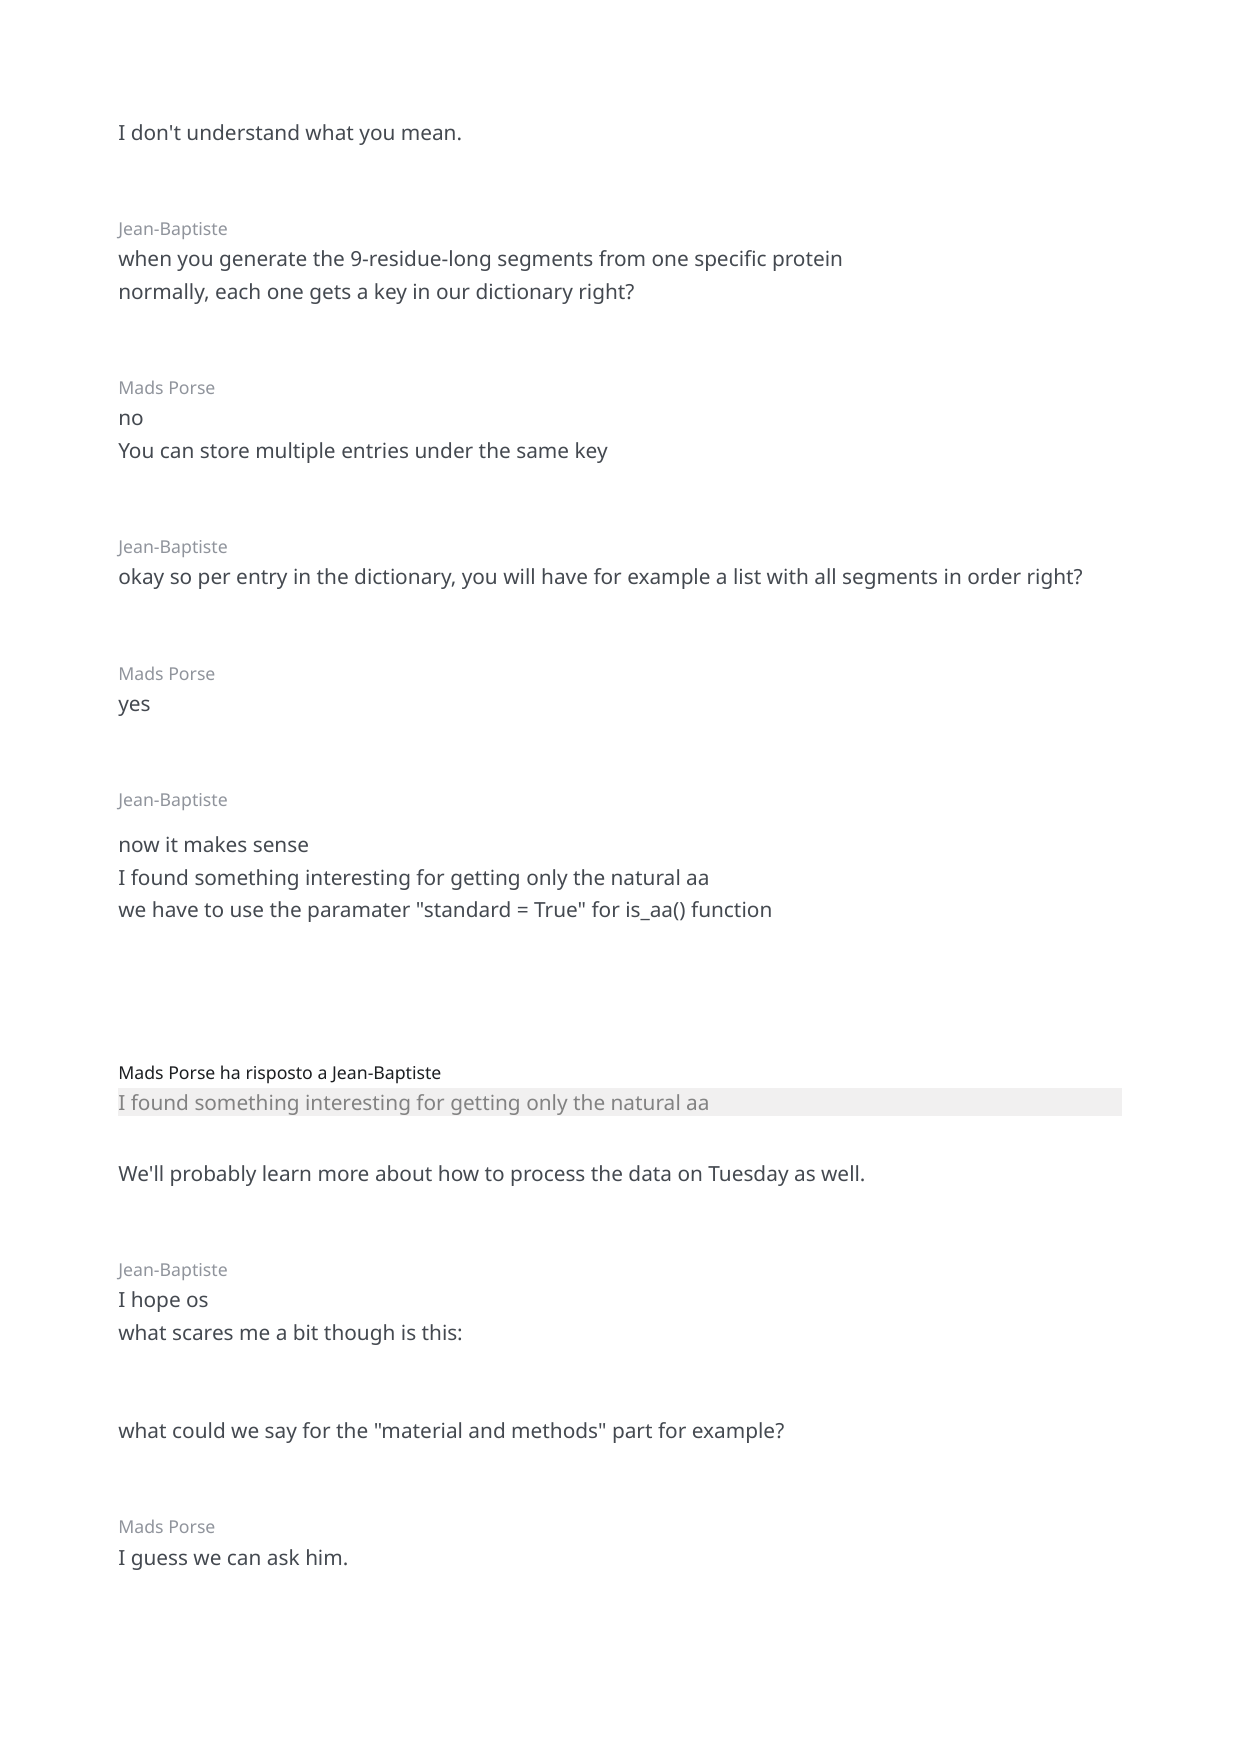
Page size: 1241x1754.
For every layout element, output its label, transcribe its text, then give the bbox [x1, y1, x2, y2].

text okay so per entry in the dictionary, you will have for example a list with all segments in order right? [118, 562, 1122, 591]
text we have to use the paramater "standard = True" for is_aa() function [118, 896, 1122, 924]
text Jean-Baptiste [118, 1257, 1122, 1282]
text what could we say for the "material and methods" part for example? [118, 1416, 1122, 1445]
text We'll probably learn more about how to process the data on Tuesday as well. [118, 1159, 1122, 1187]
text I guess we can ask him. [118, 1543, 1122, 1571]
text what scares me a bit though is this: [118, 1318, 1122, 1346]
text yes [118, 689, 1122, 717]
text I found something interesting for getting only the natural aa [118, 863, 1122, 891]
text when you generate the 9-residue-long segments from one specific protein [118, 244, 1122, 273]
text I hope os [118, 1285, 1122, 1313]
text Jean-Baptiste [118, 217, 1122, 241]
text Mads Porse ha risposto a Jean-Baptiste [118, 1060, 1122, 1084]
text You can store multiple entries under the same key [118, 436, 1122, 464]
text Mads Porse [118, 661, 1122, 685]
text now it makes sense [118, 815, 1122, 859]
text normally, each one gets a key in our dictionary right? [118, 277, 1122, 306]
text I found something interesting for getting only the natural aa [118, 1088, 1122, 1116]
text Jean-Baptiste [118, 787, 1122, 812]
text I don't understand what you mean. [118, 118, 1122, 147]
text Mads Porse [118, 376, 1122, 400]
text Mads Porse [118, 1515, 1122, 1539]
text Jean-Baptiste [118, 535, 1122, 559]
text no [118, 403, 1122, 432]
